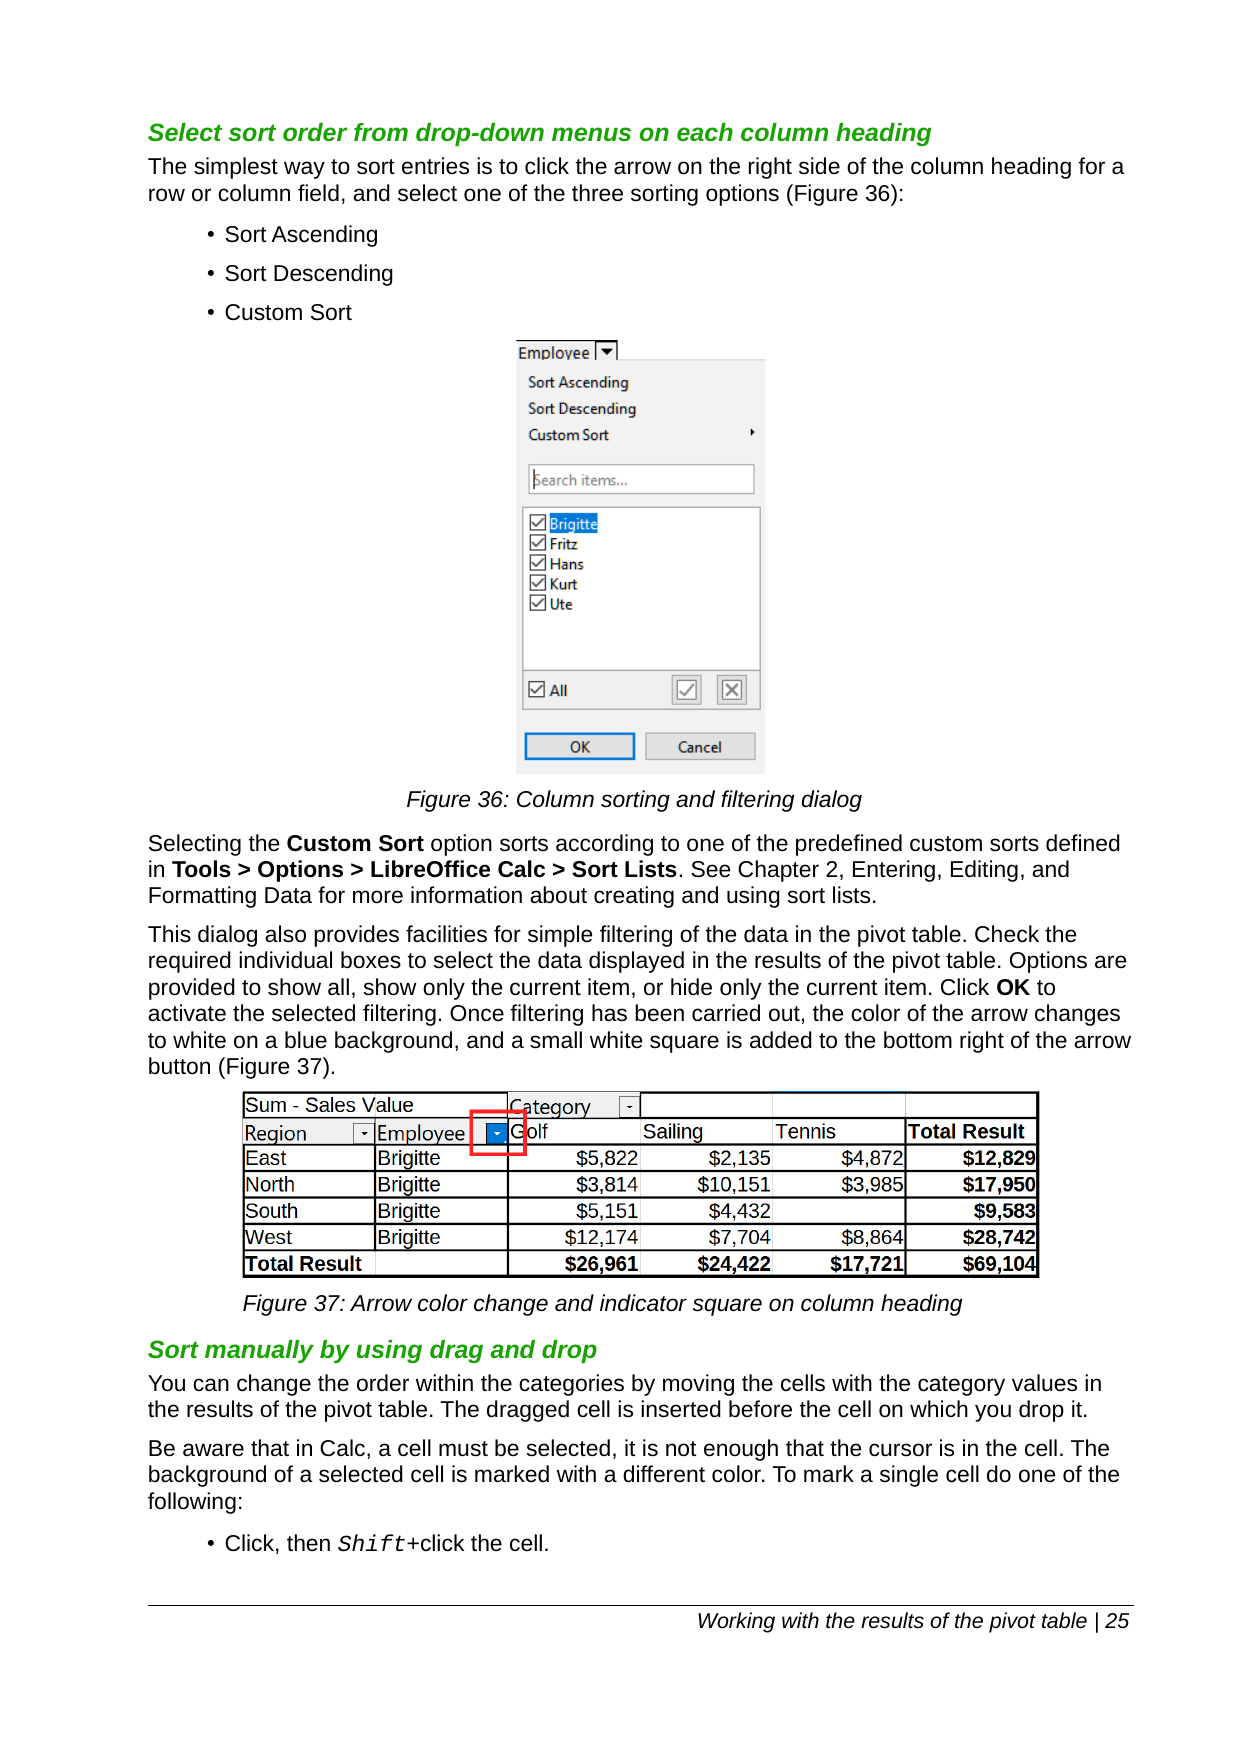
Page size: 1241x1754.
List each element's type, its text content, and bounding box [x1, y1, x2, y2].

text This dialog also provides facilities for simple filtering of the data in the pivot table. Check the required individual boxes to select the data displayed in the results of the pivot table. Options are provided to show all, show only the current item, or hide only the current item. Click OK to activate the selected filtering. Once filtering has been carried out, the color of the arrow changes to white on a blue background, and a small white square is added to the bottom right of the arrow button (Figure 37). [148, 921, 1134, 1079]
text Be aware that in Calc, a cell must be selected, it is not enough that the cursor is in the cell. The background of a selected cell is marked with a different color. To mark a single cell do one of the following: [148, 1435, 1134, 1514]
list Sort Descending [204, 257, 1134, 286]
text The simplest way to sort entries is to click the arrow on the right side of the column heading for a row or column field, and select one of the three sorting options (Figure 36): [148, 153, 1134, 206]
text Figure 37: Arrow color change and indicator square on column heading [242, 1290, 1039, 1316]
list Custom Sort [204, 296, 1134, 328]
picture [242, 1091, 1040, 1278]
picture [516, 340, 766, 774]
text Figure 36: Column sorting and filtering dialog [406, 786, 876, 812]
list Sort Ascending [204, 218, 1134, 248]
text You can change the order within the categories by moving the cells with the category values in the results of the pivot table. The dragged cell is inserted before the cell on which you drop it. [148, 1370, 1134, 1422]
subtitle Select sort order from drop-down menus on each column heading [148, 118, 1134, 147]
text Selecting the Custom Sort option sorts according to one of the predefined custom sorts defined in Tools > Options > LibreOffice Calc > Sort Lists. See Chapter 2, Entering, Editing, and Formatting Data for more information about creating and using sort lists. [148, 829, 1134, 909]
subtitle Sort manually by using drag and drop [148, 1335, 1134, 1363]
list Click, then Shift+click the cell. [204, 1527, 1134, 1561]
